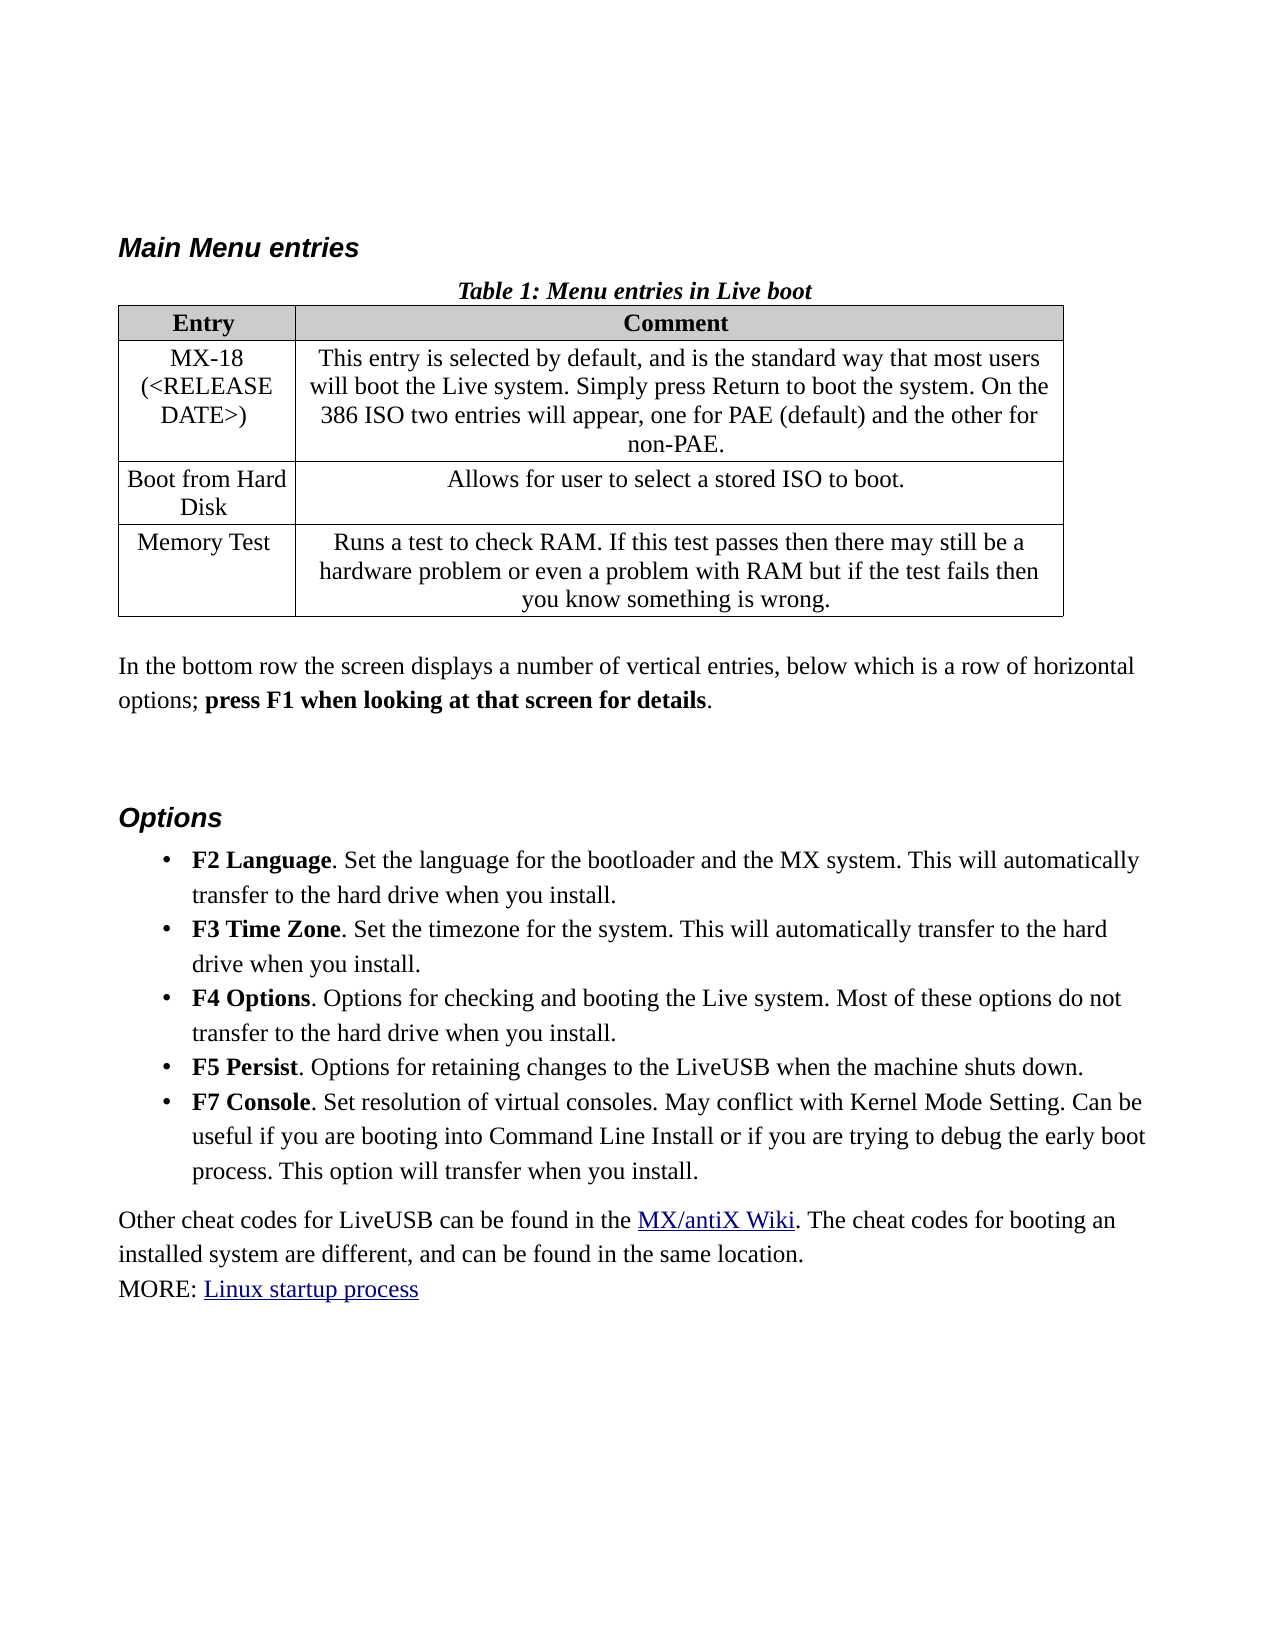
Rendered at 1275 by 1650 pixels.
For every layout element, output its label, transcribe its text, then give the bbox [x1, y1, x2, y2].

table_header Comment [296, 306, 1063, 340]
table_cell This entry is selected by default, and is the standard way that most users will boot the Live system. Simply press Return to boot the system. On the 386 ISO two entries will appear, one for PAE (default) and the other for non-PAE. [296, 341, 1063, 461]
table_cell Memory Test [119, 525, 295, 616]
list F7 Console. Set resolution of virtual consoles. May conflict with Kernel Mode Setting. Can be useful if you are booting into Command Line Install or if you are trying to debug the early boot process. This option will transfer when you install. [162, 1087, 1157, 1185]
table_cell Boot from Hard Disk [119, 462, 295, 524]
table_header Entry [119, 306, 295, 340]
list F2 Language. Set the language for the bootloader and the MX system. This will automatically transfer to the hard drive when you install. [162, 846, 1157, 909]
list F3 Time Zone. Set the timezone for the system. This will automatically transfer to the hard drive when you install. [162, 914, 1157, 978]
text MORE: Linux startup process [118, 1274, 1157, 1303]
text Other cheat codes for LiveUSB can be found in the MX/antiX Wiki. The cheat codes for booting an installed system are different, and can be found in the same location. [118, 1205, 1157, 1268]
subtitle Table 1: Menu entries in Live boot [118, 276, 1157, 305]
subtitle Main Menu entries [118, 232, 1157, 264]
list F5 Persist. Options for retaining changes to the LiveUSB when the machine shuts down. [162, 1052, 1157, 1081]
text In the bottom row the screen displays a number of vertical entries, below which is a row of horizontal options; press F1 when looking at that screen for details. [118, 651, 1157, 714]
table_cell MX-18 (<RELEASE DATE>) [119, 341, 295, 461]
list F4 Options. Options for checking and booting the Live system. Most of these options do not transfer to the hard drive when you install. [162, 983, 1157, 1047]
table_cell Runs a test to check RAM. If this test passes then there may still be a hardware problem or even a problem with RAM but if the test fails then you know something is wrong. [296, 525, 1063, 616]
subtitle Options [118, 801, 1157, 833]
table_cell Allows for user to select a stored ISO to boot. [296, 462, 1063, 524]
